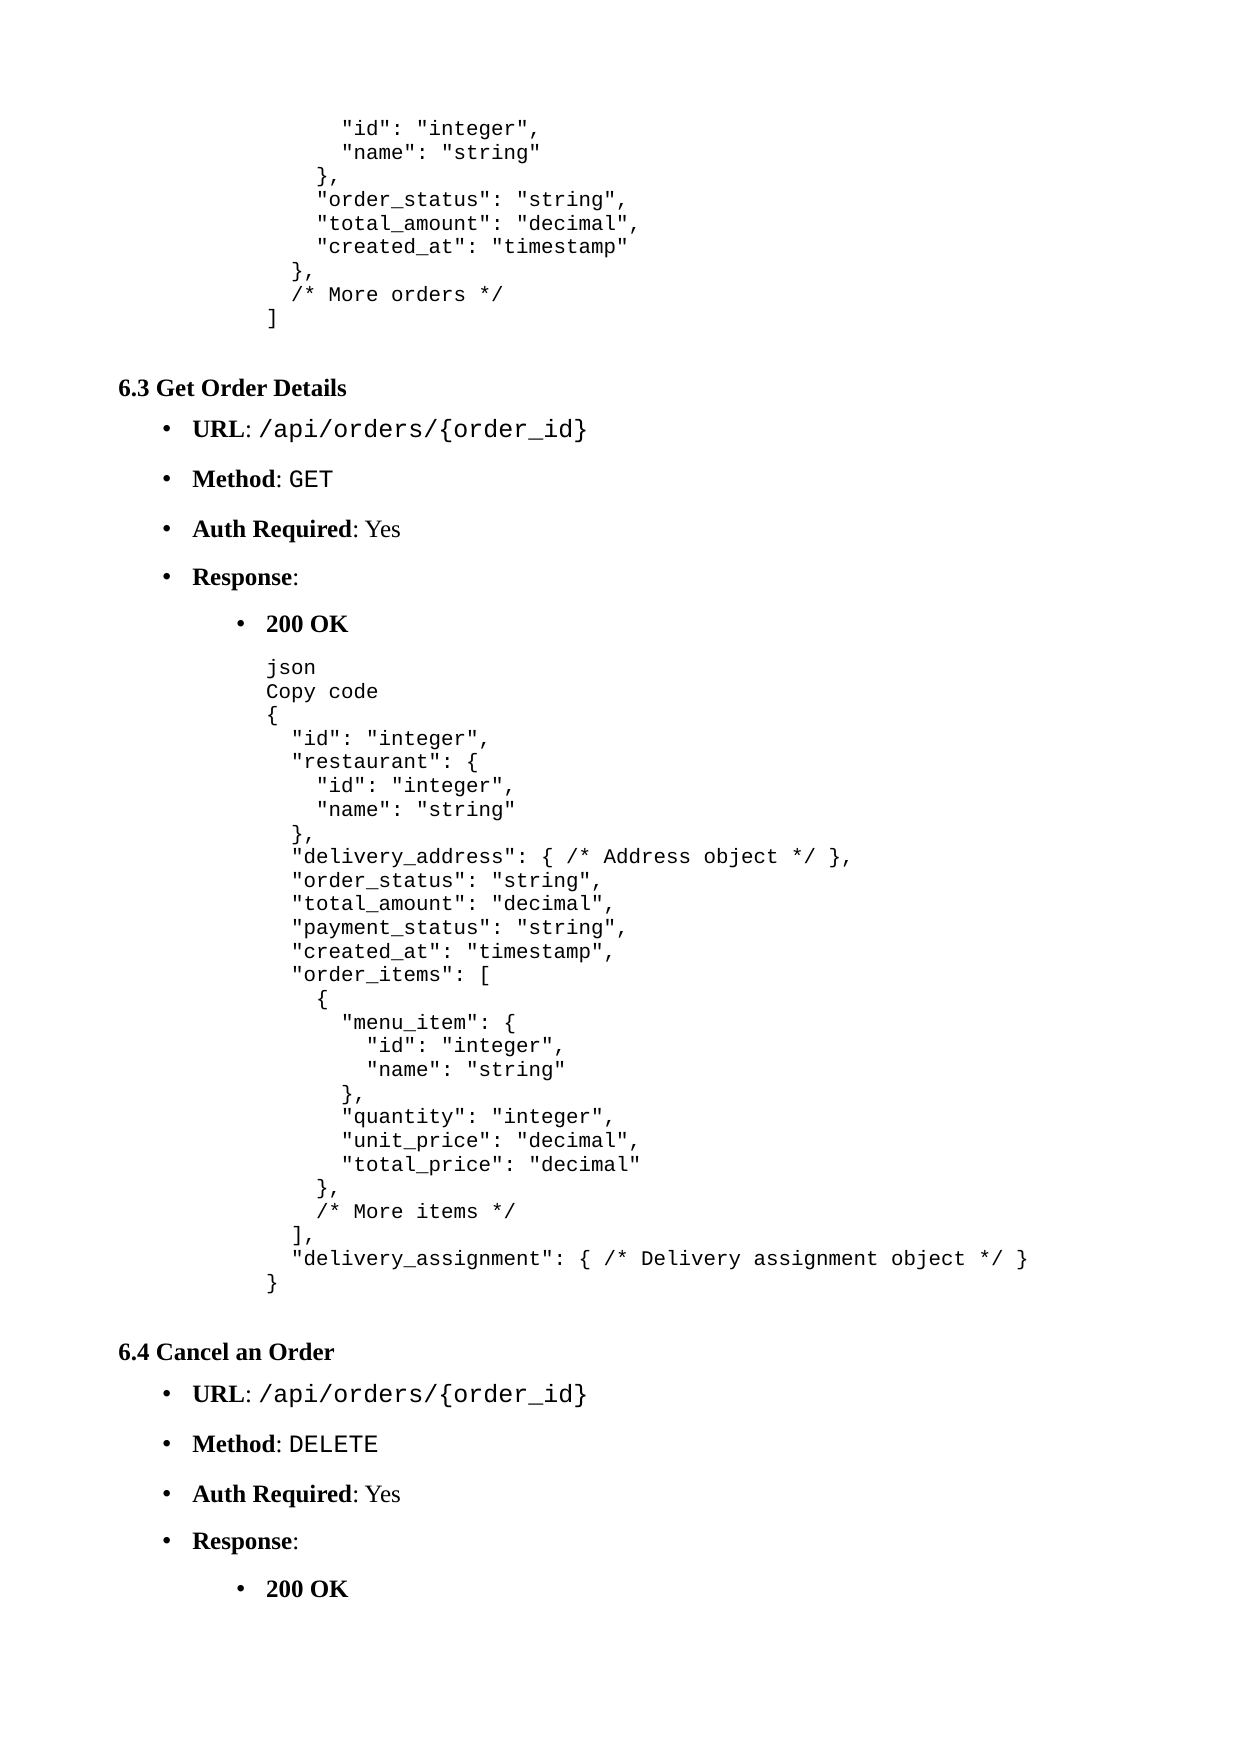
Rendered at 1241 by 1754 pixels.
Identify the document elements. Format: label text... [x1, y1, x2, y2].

list 200 OK [236, 1574, 1122, 1603]
list URL: /api/orders/{order_id} [162, 414, 1122, 445]
list URL: /api/orders/{order_id} [162, 1379, 1122, 1409]
list "total_amount": "decimal", [236, 213, 1122, 236]
list "id": "integer", [236, 775, 1122, 799]
list "total_price": "decimal" [236, 1153, 1122, 1177]
list Auth Required: Yes [162, 1479, 1122, 1507]
list Response: [162, 1526, 1122, 1555]
list "id": "integer", [236, 1035, 1122, 1059]
list 200 OK [236, 609, 1122, 638]
list "id": "integer", [236, 118, 1122, 142]
subtitle 6.4 Cancel an Order [118, 1337, 1122, 1366]
list }, [236, 1177, 1122, 1201]
list Copy code [236, 681, 1122, 704]
list /* More orders */ [236, 284, 1122, 307]
list "quantity": "integer", [236, 1106, 1122, 1130]
list } [236, 1272, 1122, 1295]
list "order_status": "string", [236, 189, 1122, 213]
list "delivery_assignment": { /* Delivery assignment object */ } [236, 1248, 1122, 1272]
list "order_status": "string", [236, 870, 1122, 893]
list }, [236, 1083, 1122, 1106]
list "total_amount": "decimal", [236, 893, 1122, 917]
list Method: DELETE [162, 1429, 1122, 1459]
list "created_at": "timestamp", [236, 941, 1122, 964]
list }, [236, 822, 1122, 846]
list ] [236, 307, 1122, 331]
subtitle 6.3 Get Order Details [118, 373, 1122, 402]
list "name": "string" [236, 799, 1122, 822]
list /* More items */ [236, 1201, 1122, 1224]
list json [236, 657, 1122, 681]
list { [236, 704, 1122, 728]
list "menu_item": { [236, 1012, 1122, 1035]
list }, [236, 165, 1122, 189]
list Response: [162, 562, 1122, 591]
list "name": "string" [236, 142, 1122, 165]
list { [236, 988, 1122, 1012]
list "created_at": "timestamp" [236, 236, 1122, 260]
list ], [236, 1224, 1122, 1248]
list }, [236, 260, 1122, 284]
list "order_items": [ [236, 964, 1122, 988]
list "delivery_address": { /* Address object */ }, [236, 846, 1122, 870]
list "payment_status": "string", [236, 917, 1122, 941]
list "unit_price": "decimal", [236, 1130, 1122, 1153]
list Auth Required: Yes [162, 514, 1122, 543]
list "name": "string" [236, 1059, 1122, 1083]
list Method: GET [162, 464, 1122, 495]
list "restaurant": { [236, 752, 1122, 775]
list "id": "integer", [236, 728, 1122, 752]
